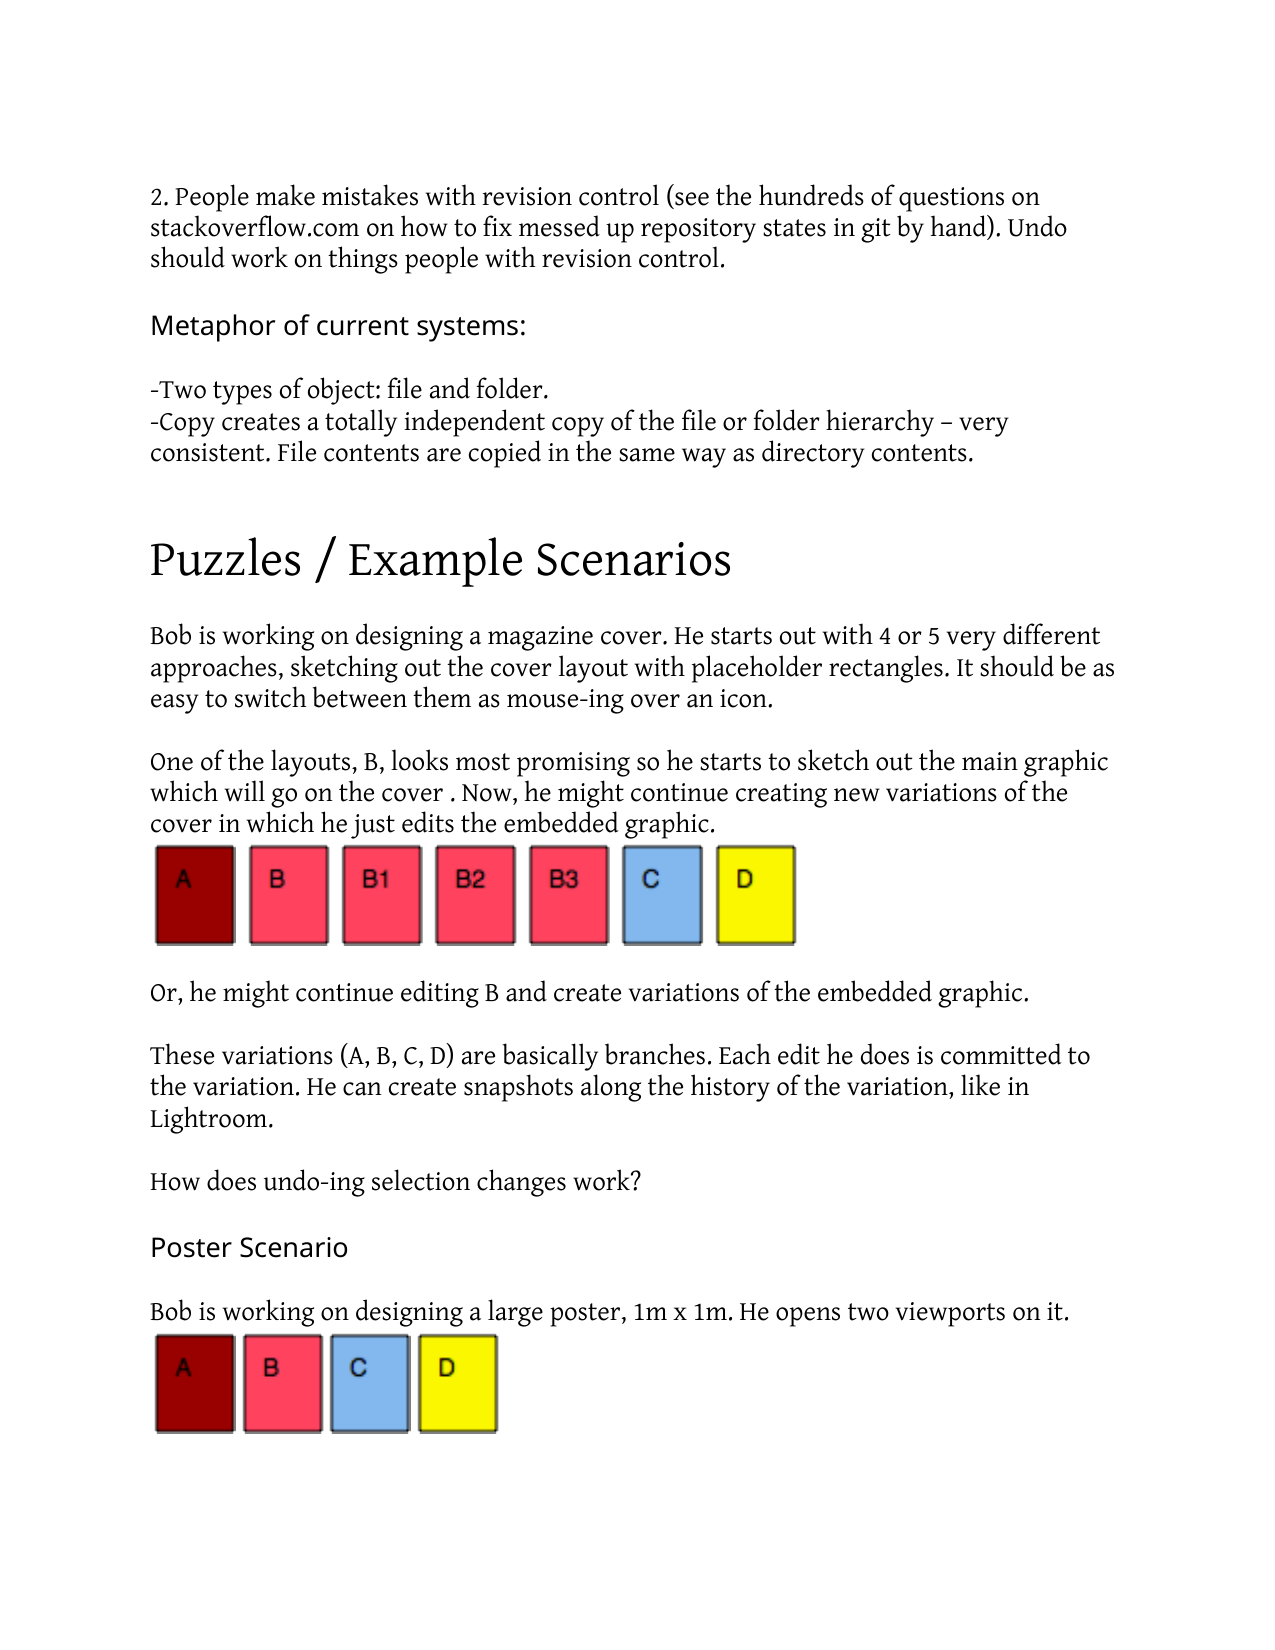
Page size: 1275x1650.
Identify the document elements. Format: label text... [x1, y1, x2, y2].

picture [618, 842, 704, 946]
picture [525, 842, 610, 946]
text These variations (A, B, C, D) are basically branches. Each edit he does is committed to the variation. He can create snapshots along the history of the variation, like in Lightroom. [150, 1041, 1125, 1135]
text Or, he might continue editing B and create variations of the embedded graphic. [150, 978, 1125, 1009]
picture [712, 842, 797, 946]
text One of the layouts, B, looks most promising so he starts to sketch out the main graphic which will go on the cover . Now, he might continue creating new variations of the cover in which he just edits the embedded graphic. [150, 746, 1125, 841]
text Puzzles / Example Scenarios [150, 532, 1125, 590]
picture [326, 1330, 411, 1434]
text Bob is working on designing a magazine cover. He starts out with 4 or 5 very different approaches, sketching out the cover layout with placeholder rectangles. It should be as easy to switch between them as mouse-ing over an icon. [150, 621, 1125, 715]
text 2. People make mistakes with revision control (see the hundreds of questions on stackoverflow.com on how to fix messed up repository states in git by hand). Undo should work on things people with revision control. [150, 181, 1125, 275]
text Poster Scenario [150, 1229, 1125, 1266]
picture [431, 842, 517, 946]
picture [245, 842, 330, 946]
text How does undo-ing selection changes work? [150, 1166, 1125, 1198]
text Metaphor of current systems: [150, 307, 1125, 344]
picture [414, 1330, 499, 1434]
picture [151, 842, 236, 946]
text -Two types of object: file and folder. [150, 375, 1125, 406]
text Bob is working on designing a large poster, 1m x 1m. He opens two viewports on it. [150, 1297, 1125, 1328]
picture [338, 842, 423, 946]
picture [151, 1330, 236, 1434]
picture [239, 1330, 324, 1434]
text -Copy creates a totally independent copy of the file or folder hierarchy – very consistent. File contents are copied in the same way as directory contents. [150, 406, 1125, 469]
